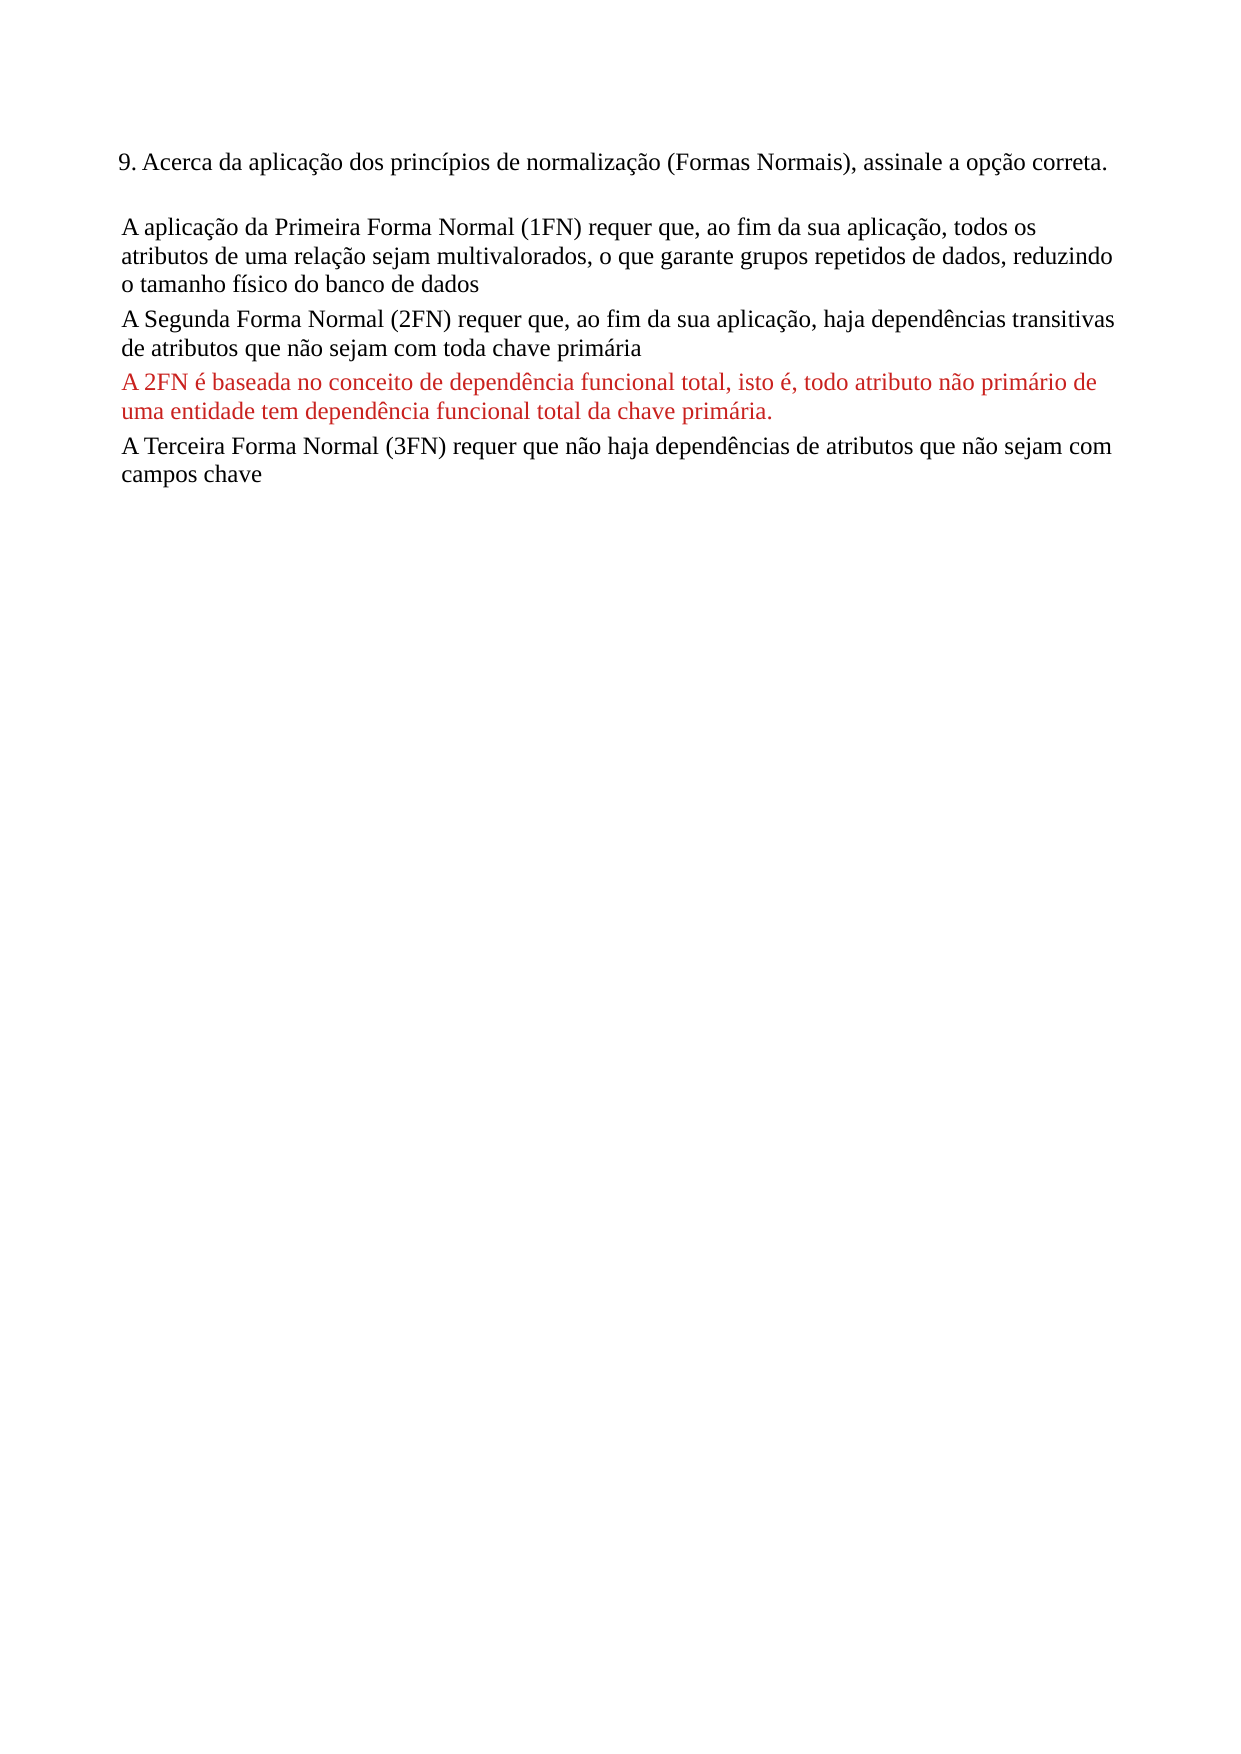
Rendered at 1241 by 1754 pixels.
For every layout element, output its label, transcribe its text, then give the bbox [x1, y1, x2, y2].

table_cell A 2FN é baseada no conceito de dependência funcional total, isto é, todo atributo não primário de uma entidade tem dependência funcional total da chave primária. [118, 365, 1122, 428]
text 9. Acerca da aplicação dos princípios de normalização (Formas Normais), assinale a opção correta. [118, 147, 1122, 176]
table_cell A Segunda Forma Normal (2FN) requer que, ao fim da sua aplicação, haja dependências transitivas de atributos que não sejam com toda chave primária [118, 301, 1122, 364]
table_header A aplicação da Primeira Forma Normal (1FN) requer que, ao fim da sua aplicação, todos os atributos de uma relação sejam multivalorados, o que garante grupos repetidos de dados, reduzindo o tamanho físico do banco de dados [118, 209, 1122, 301]
table_cell A Terceira Forma Normal (3FN) requer que não haja dependências de atributos que não sejam com campos chave [118, 428, 1122, 491]
